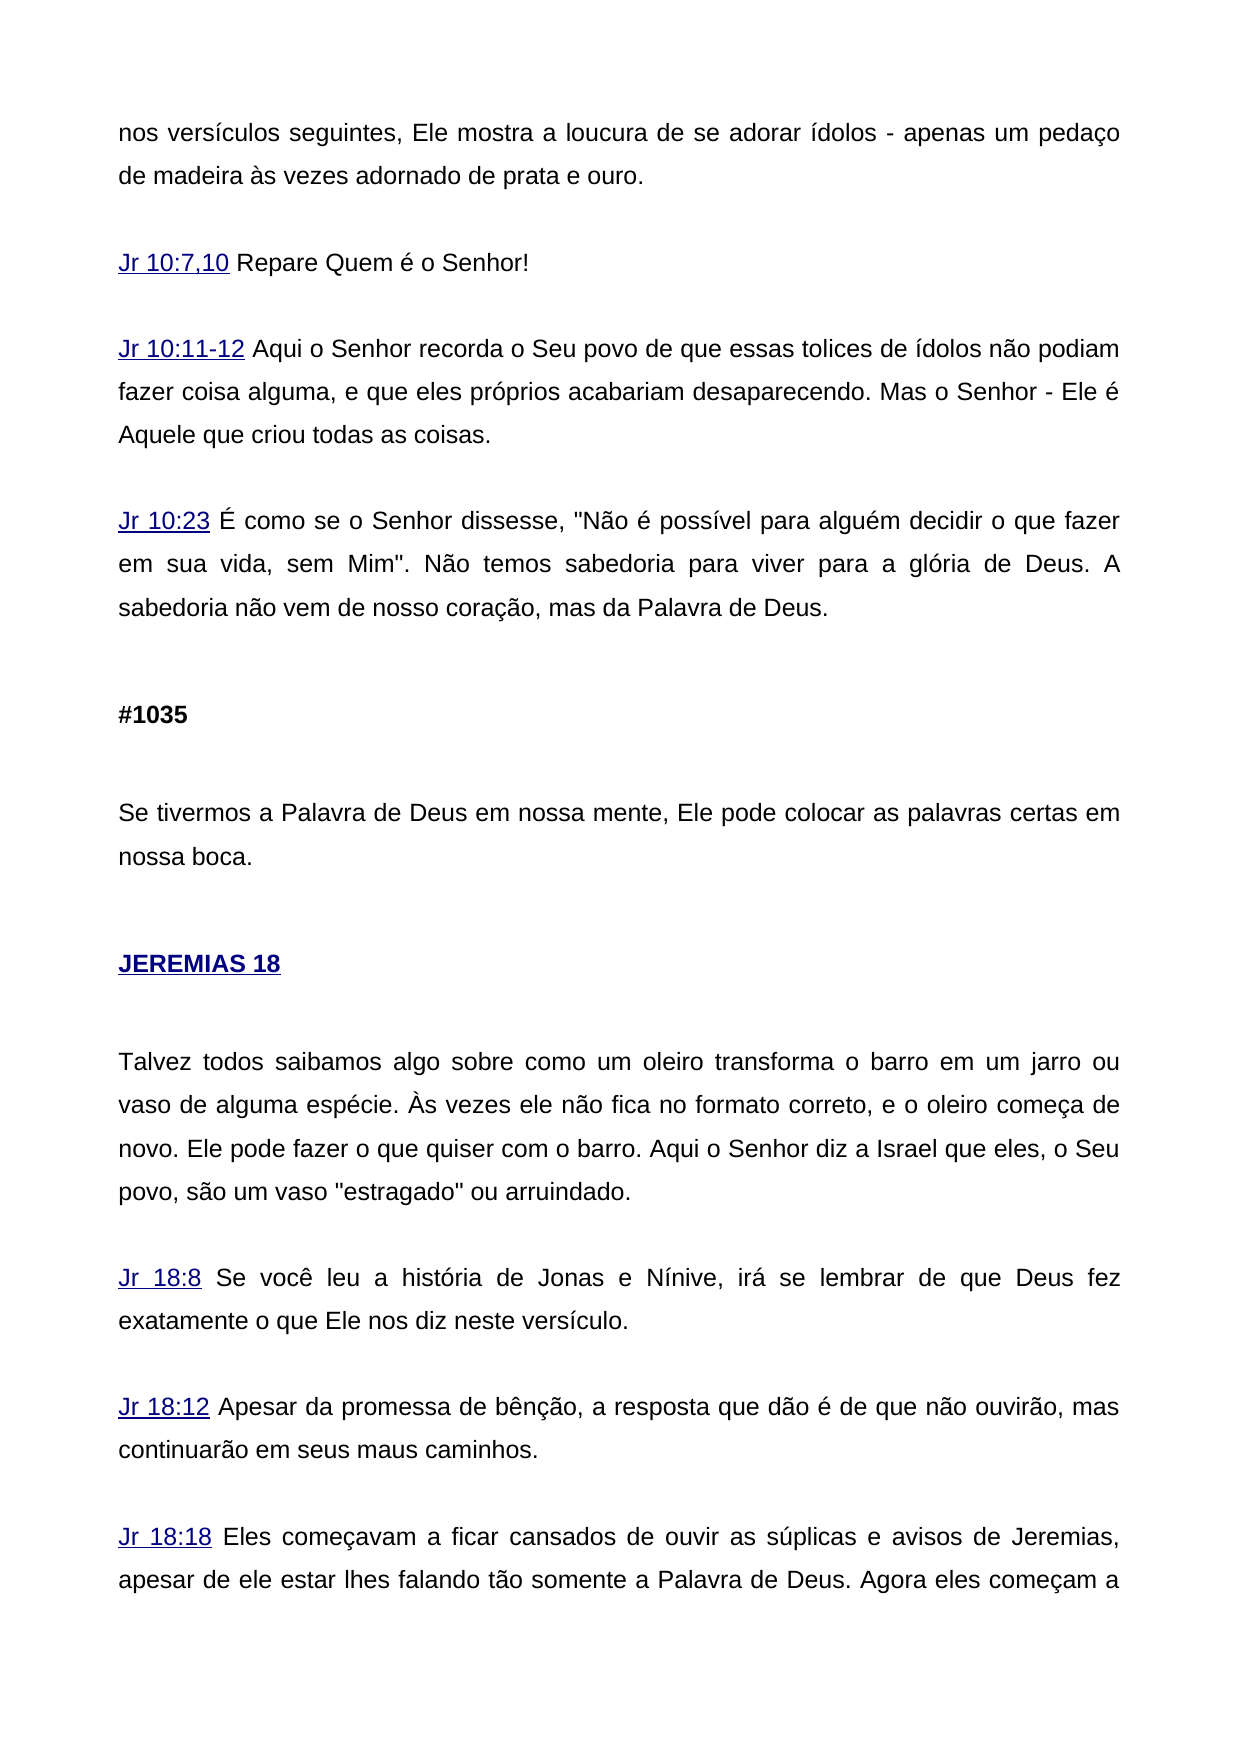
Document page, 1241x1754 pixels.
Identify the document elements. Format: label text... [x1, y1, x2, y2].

text nos versículos seguintes, Ele mostra a loucura de se adorar ídolos - apenas um pedaço de madeira às vezes adornado de prata e ouro. [118, 118, 1122, 190]
text Jr 10:23 É como se o Senhor dissesse, "Não é possível para alguém decidir o que fazer em sua vida, sem Mim". Não temos sabedoria para viver para a glória de Deus. A sabedoria não vem de nosso coração, mas da Palavra de Deus. [118, 506, 1122, 621]
text Jr 18:8 Se você leu a história de Jonas e Nínive, irá se lembrar de que Deus fez exatamente o que Ele nos diz neste versículo. [118, 1263, 1122, 1335]
text Jr 18:18 Eles começavam a ficar cansados de ouvir as súplicas e avisos de Jeremias, apesar de ele estar lhes falando tão somente a Palavra de Deus. Agora eles começam a [118, 1522, 1122, 1593]
text Jr 18:12 Apesar da promessa de bênção, a resposta que dão é de que não ouvirão, mas continuarão em seus maus caminhos. [118, 1392, 1122, 1464]
text Jr 10:11-12 Aqui o Senhor recorda o Seu povo de que essas tolices de ídolos não podiam fazer coisa alguma, e que eles próprios acabariam desaparecendo. Mas o Senhor - Ele é Aquele que criou todas as coisas. [118, 334, 1122, 449]
text Se tivermos a Palavra de Deus em nossa mente, Ele pode colocar as palavras certas em nossa boca. [118, 798, 1122, 870]
subtitle #1035 [118, 699, 1122, 728]
subtitle JEREMIAS 18 [118, 948, 1122, 977]
text Talvez todos saibamos algo sobre como um oleiro transforma o barro em um jarro ou vaso de alguma espécie. Às vezes ele não fica no formato correto, e o oleiro começa de novo. Ele pode fazer o que quiser com o barro. Aqui o Senhor diz a Israel que eles, o Seu povo, são um vaso "estragado" ou arruindado. [118, 1047, 1122, 1205]
text Jr 10:7,10 Repare Quem é o Senhor! [118, 247, 1122, 276]
